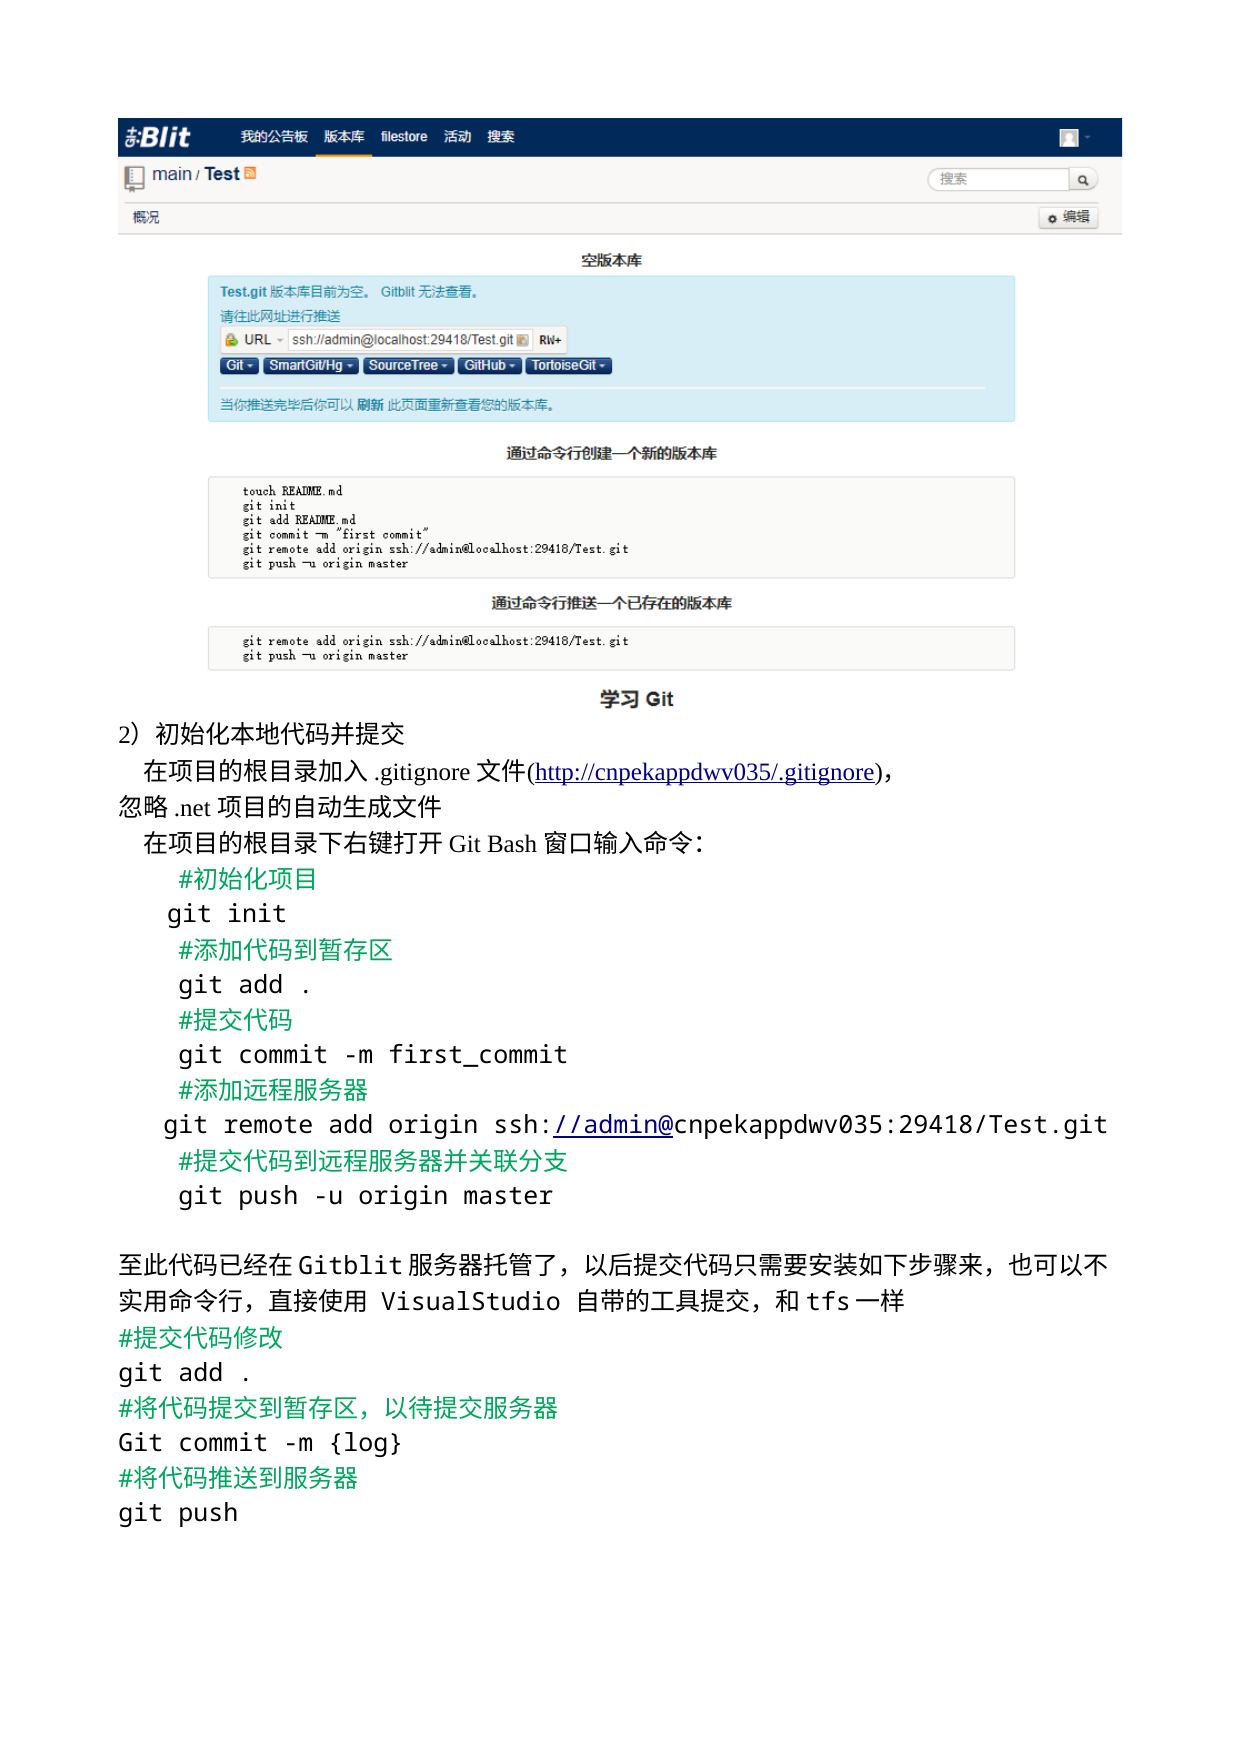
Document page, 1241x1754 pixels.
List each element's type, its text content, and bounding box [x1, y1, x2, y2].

text #将代码推送到服务器 [118, 1459, 1122, 1495]
text git remote add origin ssh://admin@cnpekappdwv035:29418/Test.git [118, 1107, 1122, 1141]
text #提交代码到远程服务器并关联分支 [118, 1141, 1122, 1177]
text git init [118, 896, 1122, 930]
text #将代码提交到暂存区，以待提交服务器 [118, 1388, 1122, 1424]
text 忽略 .net 项目的自动生成文件 [118, 787, 1122, 824]
text 至此代码已经在Gitblit服务器托管了，以后提交代码只需要安装如下步骤来，也可以不实用命令行，直接使用 VisualStudio 自带的工具提交，和tfs一样 [118, 1246, 1122, 1318]
text git push [118, 1495, 1122, 1529]
text Git commit -m {log} [118, 1424, 1122, 1459]
text #提交代码修改 [118, 1318, 1122, 1354]
text 2）初始化本地代码并提交 [118, 715, 1122, 751]
text git push -u origin master [118, 1177, 1122, 1211]
text 在项目的根目录下右键打开 Git Bash 窗口输入命令： [118, 824, 1122, 860]
text #添加代码到暂存区 [118, 930, 1122, 966]
text 在项目的根目录加入 .gitignore 文件(http://cnpekappdwv035/.gitignore)， [118, 751, 1122, 787]
text #初始化项目 [118, 860, 1122, 896]
text #添加远程服务器 [118, 1071, 1122, 1107]
text #提交代码 [118, 1001, 1122, 1037]
text git add . [118, 966, 1122, 1001]
picture [118, 118, 1123, 715]
text git commit -m first_commit [118, 1037, 1122, 1071]
text git add . [118, 1354, 1122, 1388]
